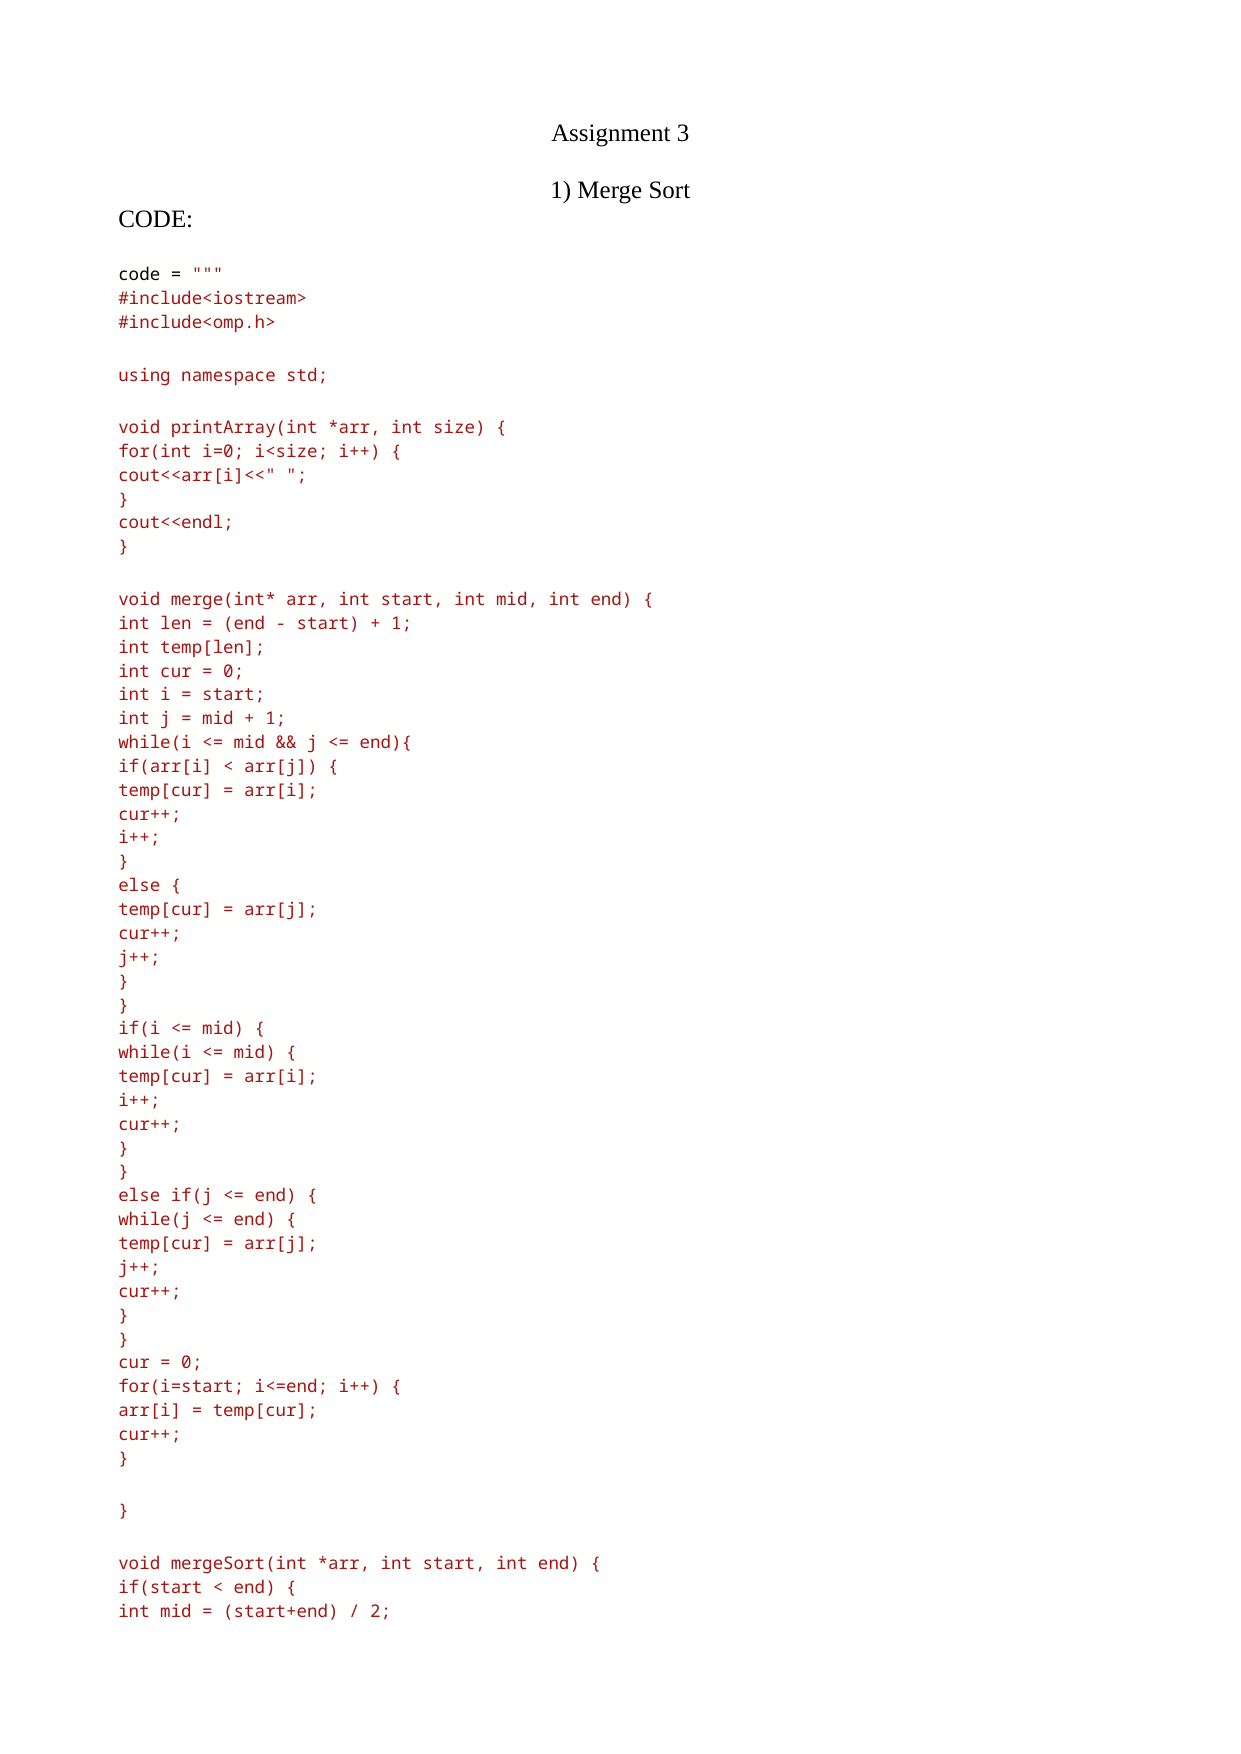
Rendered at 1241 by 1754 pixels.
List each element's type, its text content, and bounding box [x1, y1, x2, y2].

text code = """ [118, 262, 1122, 286]
text int cur = 0; [118, 658, 1122, 682]
text } [118, 1326, 1122, 1350]
text j++; [118, 944, 1122, 968]
text j++; [118, 1254, 1122, 1278]
text void merge(int* arr, int start, int mid, int end) { [118, 587, 1122, 611]
text int j = mid + 1; [118, 706, 1122, 730]
text while(i <= mid) { [118, 1040, 1122, 1064]
text void printArray(int *arr, int size) { [118, 415, 1122, 439]
text temp[cur] = arr[j]; [118, 897, 1122, 921]
text void mergeSort(int *arr, int start, int end) { [118, 1551, 1122, 1574]
text CODE: [118, 204, 1122, 233]
text temp[cur] = arr[i]; [118, 777, 1122, 801]
text Assignment 3 [118, 118, 1122, 147]
text int mid = (start+end) / 2; [118, 1598, 1122, 1622]
text cout<<arr[i]<<" "; [118, 462, 1122, 486]
text } [118, 1159, 1122, 1183]
text using namespace std; [118, 362, 1122, 386]
text cur++; [118, 1422, 1122, 1445]
text if(start < end) { [118, 1574, 1122, 1598]
text if(i <= mid) { [118, 1016, 1122, 1040]
text temp[cur] = arr[i]; [118, 1064, 1122, 1088]
text 1) Merge Sort [118, 176, 1122, 204]
text for(int i=0; i<size; i++) { [118, 439, 1122, 462]
text i++; [118, 1088, 1122, 1111]
text int temp[len]; [118, 634, 1122, 658]
text for(i=start; i<=end; i++) { [118, 1374, 1122, 1398]
text i++; [118, 825, 1122, 849]
text } [118, 1498, 1122, 1522]
text cur++; [118, 921, 1122, 944]
text cur++; [118, 801, 1122, 825]
text #include<omp.h> [118, 309, 1122, 333]
text if(arr[i] < arr[j]) { [118, 754, 1122, 777]
text else { [118, 873, 1122, 897]
text } [118, 1135, 1122, 1159]
text cur = 0; [118, 1350, 1122, 1374]
text } [118, 968, 1122, 992]
text } [118, 486, 1122, 510]
text else if(j <= end) { [118, 1183, 1122, 1207]
text } [118, 849, 1122, 873]
text cur++; [118, 1278, 1122, 1302]
text int len = (end - start) + 1; [118, 611, 1122, 634]
text int i = start; [118, 682, 1122, 706]
text while(j <= end) { [118, 1207, 1122, 1231]
text cout<<endl; [118, 510, 1122, 534]
text } [118, 1445, 1122, 1469]
text } [118, 534, 1122, 558]
text cur++; [118, 1111, 1122, 1135]
text while(i <= mid && j <= end){ [118, 730, 1122, 754]
text temp[cur] = arr[j]; [118, 1231, 1122, 1254]
text arr[i] = temp[cur]; [118, 1398, 1122, 1422]
text } [118, 992, 1122, 1016]
text #include<iostream> [118, 286, 1122, 309]
text } [118, 1302, 1122, 1326]
